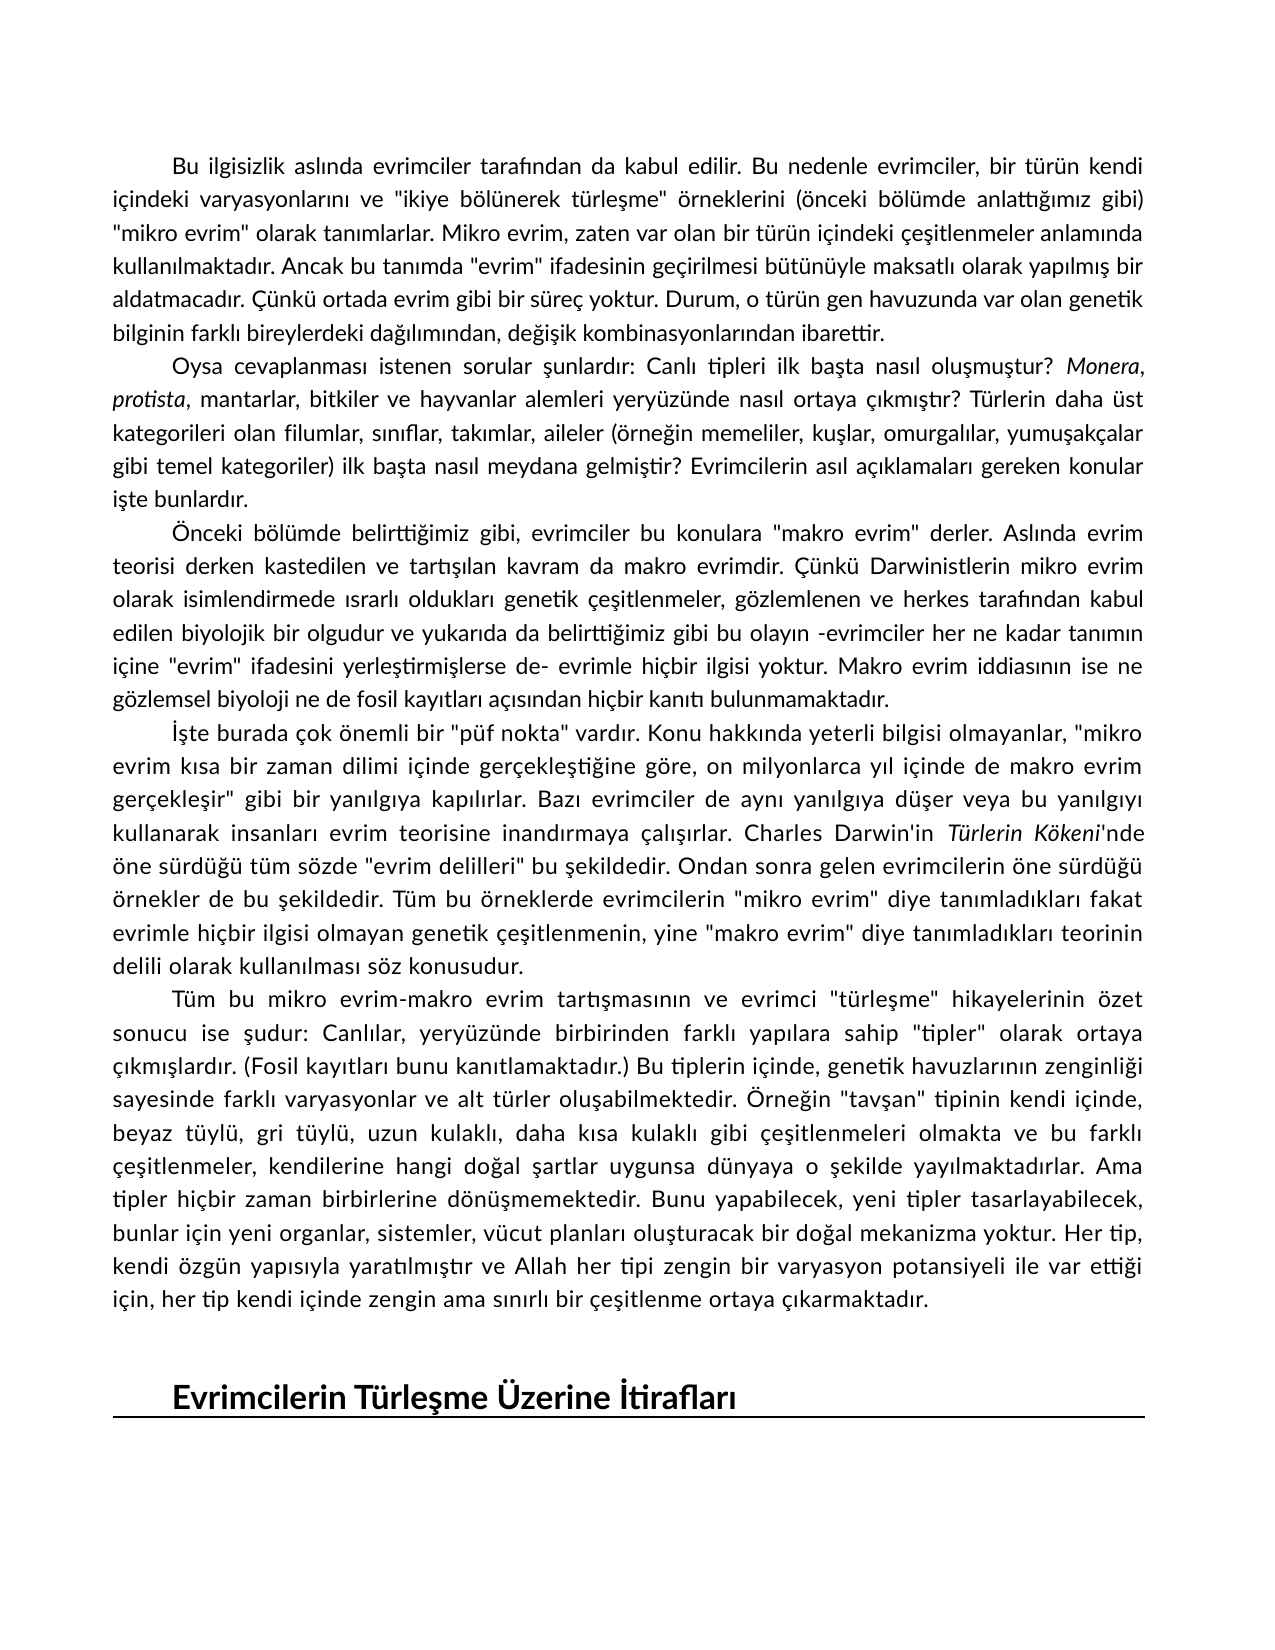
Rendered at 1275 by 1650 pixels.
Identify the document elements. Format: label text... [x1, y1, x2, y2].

text Evrimcilerin Türleşme Üzerine İtirafları [112, 1381, 1145, 1418]
text Tüm bu mikro evrim-makro evrim tartışmasının ve evrimci "türleşme" hikayelerinin özet sonucu ise şudur: Canlılar, yeryüzünde birbirinden farklı yapılara sahip "tipler" olarak ortaya çıkmışlardır. (Fosil kayıtları bunu kanıtlamaktadır.) Bu tiplerin içinde, genetik havuzlarının zenginliği sayesinde farklı varyasyonlar ve alt türler oluşabilmektedir. Örneğin "tavşan" tipinin kendi içinde, beyaz tüylü, gri tüylü, uzun kulaklı, daha kısa kulaklı gibi çeşitlenmeleri olmakta ve bu farklı çeşitlenmeler, kendilerine hangi doğal şartlar uygunsa dünyaya o şekilde yayılmaktadırlar. Ama tipler hiçbir zaman birbirlerine dönüşmemektedir. Bunu yapabilecek, yeni tipler tasarlayabilecek, bunlar için yeni organlar, sistemler, vücut planları oluşturacak bir doğal mekanizma yoktur. Her tip, kendi özgün yapısıyla yaratılmıştır ve Allah her tipi zengin bir varyasyon potansiyeli ile var ettiği için, her tip kendi içinde zengin ama sınırlı bir çeşitlenme ortaya çıkarmaktadır. [112, 981, 1145, 1314]
text Önceki bölümde belirttiğimiz gibi, evrimciler bu konulara "makro evrim" derler. Aslında evrim teorisi derken kastedilen ve tartışılan kavram da makro evrimdir. Çünkü Darwinistlerin mikro evrim olarak isimlendirmede ısrarlı oldukları genetik çeşitlenmeler, gözlemlenen ve herkes tarafından kabul edilen biyolojik bir olgudur ve yukarıda da belirttiğimiz gibi bu olayın -evrimciler her ne kadar tanımın içine "evrim" ifadesini yerleştirmişlerse de- evrimle hiçbir ilgisi yoktur. Makro evrim iddiasının ise ne gözlemsel biyoloji ne de fosil kayıtları açısından hiçbir kanıtı bulunmamaktadır. [112, 514, 1145, 714]
text Bu ilgisizlik aslında evrimciler tarafından da kabul edilir. Bu nedenle evrimciler, bir türün kendi içindeki varyasyonlarını ve "ikiye bölünerek türleşme" örneklerini (önceki bölümde anlattığımız gibi) "mikro evrim" olarak tanımlarlar. Mikro evrim, zaten var olan bir türün içindeki çeşitlenmeler anlamında kullanılmaktadır. Ancak bu tanımda "evrim" ifadesinin geçirilmesi bütünüyle maksatlı olarak yapılmış bir aldatmacadır. Çünkü ortada evrim gibi bir süreç yoktur. Durum, o türün gen havuzunda var olan genetik bilginin farklı bireylerdeki dağılımından, değişik kombinasyonlarından ibarettir. [112, 148, 1145, 348]
text Oysa cevaplanması istenen sorular şunlardır: Canlı tipleri ilk başta nasıl oluşmuştur? Monera, protista, mantarlar, bitkiler ve hayvanlar alemleri yeryüzünde nasıl ortaya çıkmıştır? Türlerin daha üst kategorileri olan filumlar, sınıflar, takımlar, aileler (örneğin memeliler, kuşlar, omurgalılar, yumuşakçalar gibi temel kategoriler) ilk başta nasıl meydana gelmiştir? Evrimcilerin asıl açıklamaları gereken konular işte bunlardır. [112, 348, 1145, 514]
text İşte burada çok önemli bir "püf nokta" vardır. Konu hakkında yeterli bilgisi olmayanlar, "mikro evrim kısa bir zaman dilimi içinde gerçekleştiğine göre, on milyonlarca yıl içinde de makro evrim gerçekleşir" gibi bir yanılgıya kapılırlar. Bazı evrimciler de aynı yanılgıya düşer veya bu yanılgıyı kullanarak insanları evrim teorisine inandırmaya çalışırlar. Charles Darwin'in Türlerin Kökeni'nde öne sürdüğü tüm sözde "evrim delilleri" bu şekildedir. Ondan sonra gelen evrimcilerin öne sürdüğü örnekler de bu şekildedir. Tüm bu örneklerde evrimcilerin "mikro evrim" diye tanımladıkları fakat evrimle hiçbir ilgisi olmayan genetik çeşitlenmenin, yine "makro evrim" diye tanımladıkları teorinin delili olarak kullanılması söz konusudur. [112, 714, 1145, 981]
